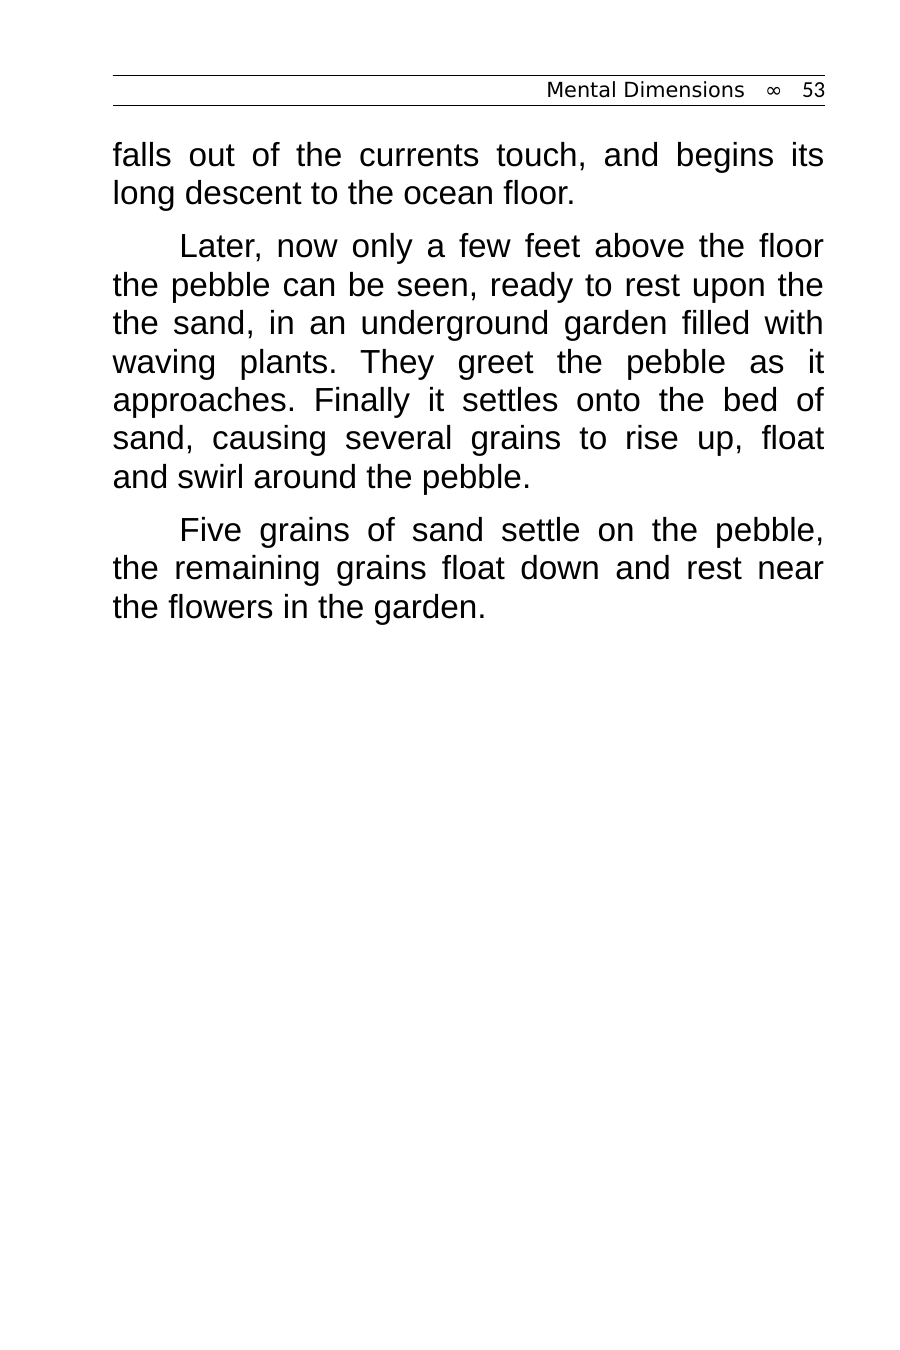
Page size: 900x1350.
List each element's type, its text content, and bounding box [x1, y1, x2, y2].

text Five grains of sand settle on the pebble, the remaining grains float down and rest near the flowers in the garden. [112, 510, 825, 625]
text Later, now only a few feet above the floor the pebble can be seen, ready to rest upon the the sand, in an underground garden filled with waving plants. They greet the pebble as it approaches. Finally it settles onto the bed of sand, causing several grains to rise up, float and swirl around the pebble. [112, 226, 825, 496]
text falls out of the currents touch, and begins its long descent to the ocean floor. [112, 135, 825, 212]
